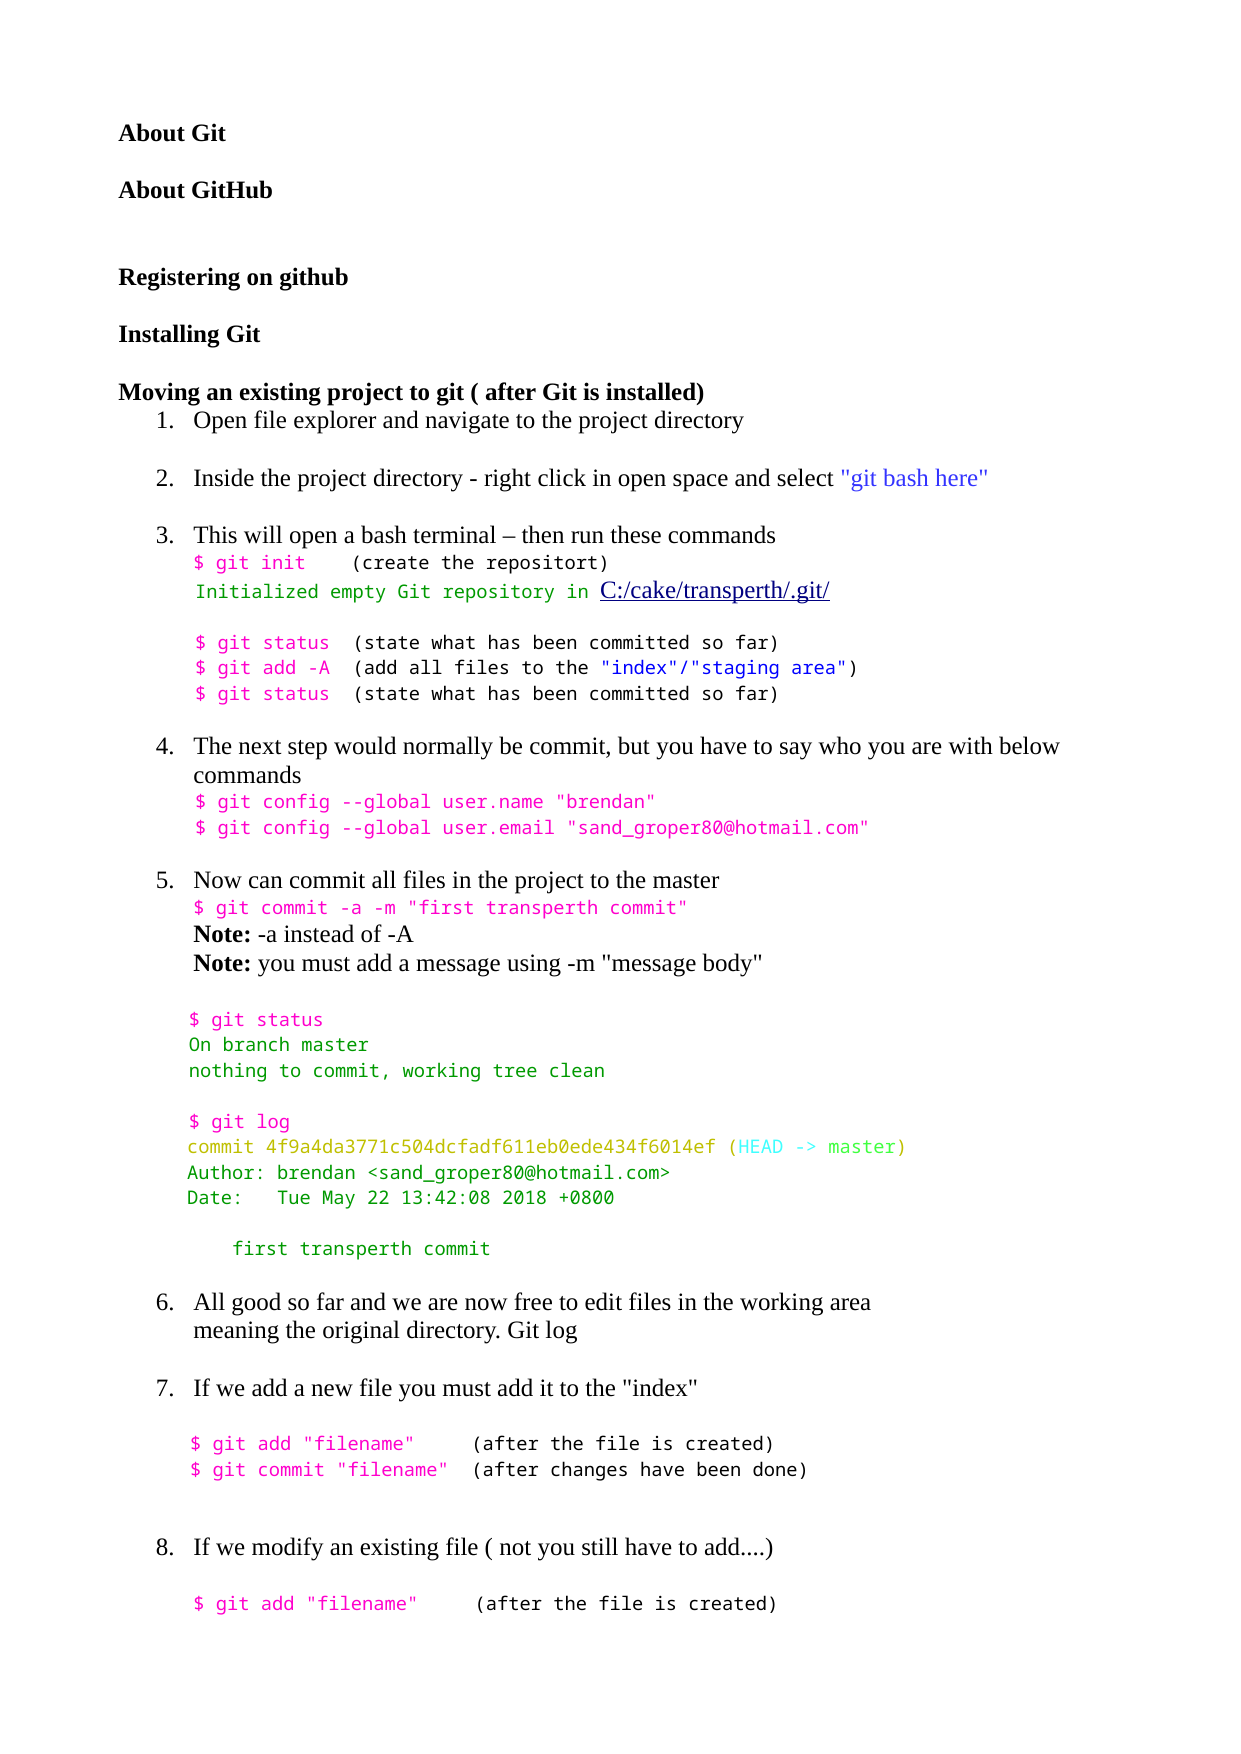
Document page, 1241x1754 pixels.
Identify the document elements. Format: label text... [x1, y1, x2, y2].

list $ git add "filename" (after the file is created) [156, 1590, 1122, 1615]
list meaning the original directory. Git log [156, 1315, 1122, 1344]
list Now can commit all files in the project to the master [156, 865, 1122, 894]
list The next step would normally be commit, but you have to say who you are with below commands [156, 731, 1122, 789]
text Author: brendan <sand_groper80@hotmail.com> [187, 1159, 1122, 1184]
list $ git status (state what has been committed so far) [195, 680, 1122, 706]
text Registering on github [118, 262, 1122, 291]
text $ git config --global user.email "sand_groper80@hotmail.com" [195, 814, 1122, 840]
list If we modify an existing file ( not you still have to add....) [156, 1532, 1122, 1561]
list $ git status (state what has been committed so far) [195, 629, 1122, 655]
list If we add a new file you must add it to the "index" [156, 1373, 1122, 1402]
list $ git add -A (add all files to the "index"/"staging area") [195, 655, 1122, 680]
text $ git status [188, 1006, 1122, 1031]
text About GitHub [118, 176, 1122, 204]
list Inside the project directory - right click in open space and select "git bash here" [156, 463, 1122, 492]
text $ git add "filename" (after the file is created) [190, 1430, 1122, 1456]
text On branch master [188, 1031, 1122, 1057]
text About Git [118, 118, 1122, 147]
text $ git config --global user.name "brendan" [195, 789, 1122, 814]
list This will open a bash terminal – then run these commands [156, 521, 1122, 549]
text nothing to commit, working tree clean [188, 1057, 1122, 1082]
text first transperth commit [187, 1236, 1122, 1261]
list Note: -a instead of -A [156, 919, 1122, 948]
text Installing Git [118, 319, 1122, 348]
text Date: Tue May 22 13:42:08 2018 +0800 [187, 1184, 1122, 1210]
text commit 4f9a4da3771c504dcfadf611eb0ede434f6014ef (HEAD -> master) [187, 1133, 1122, 1159]
text Initialized empty Git repository in C:/cake/transperth/.git/ [195, 575, 1122, 604]
list Note: you must add a message using -m "message body" [156, 948, 1122, 977]
text $ git log [188, 1108, 1122, 1133]
list $ git init (create the repositort) [156, 549, 1122, 575]
list $ git commit -a -m "first transperth commit" [156, 894, 1122, 919]
text $ git commit "filename" (after changes have been done) [190, 1456, 1122, 1481]
text Moving an existing project to git ( after Git is installed) [118, 377, 1122, 406]
list Open file explorer and navigate to the project directory [156, 406, 1122, 434]
list All good so far and we are now free to edit files in the working area [156, 1287, 1122, 1315]
